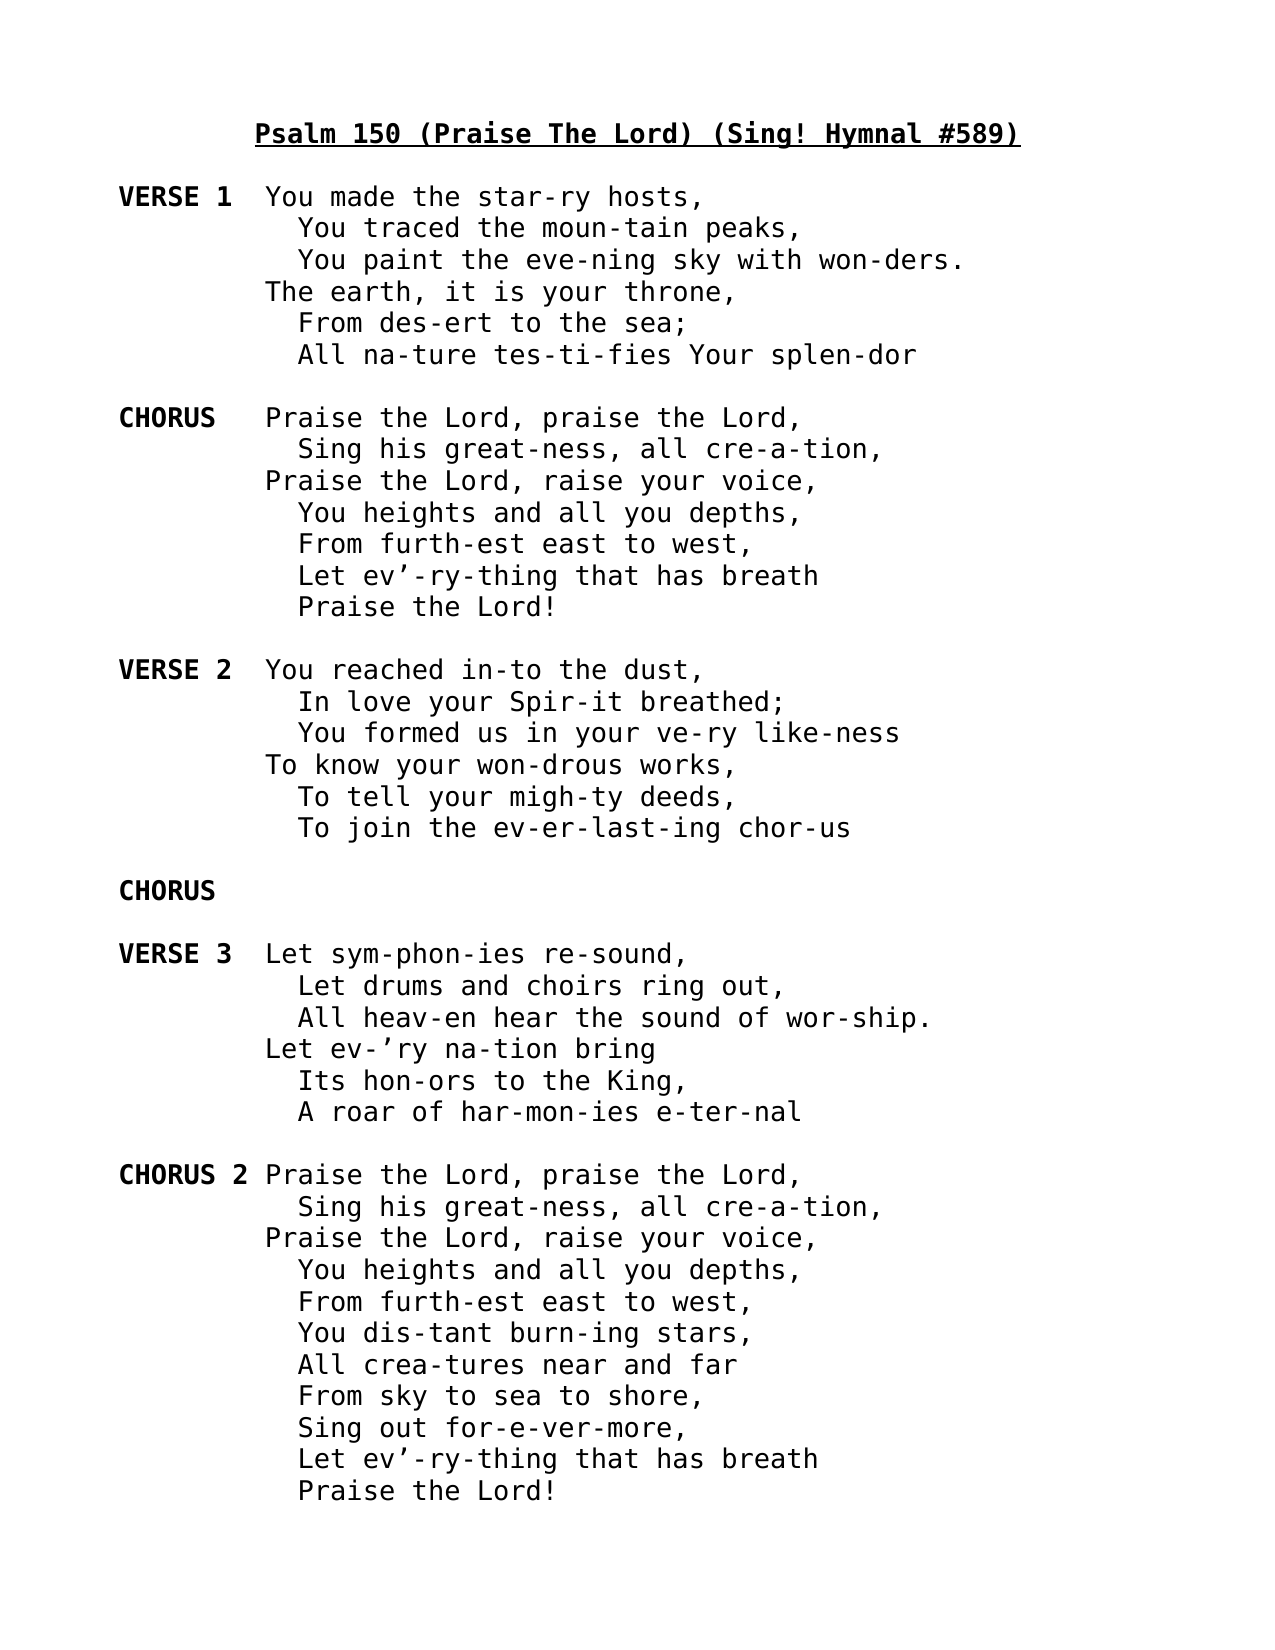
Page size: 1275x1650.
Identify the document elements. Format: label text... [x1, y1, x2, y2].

text VERSE 1 You made the star-ry hosts, [118, 181, 1157, 213]
text CHORUS [118, 876, 1157, 907]
text Sing his great-ness, all cre-a-tion, [118, 1191, 1157, 1223]
text CHORUS 2 Praise the Lord, praise the Lord, [118, 1160, 1157, 1191]
text VERSE 2 You reached in-to the dust, [118, 655, 1157, 686]
text You dis-tant burn-ing stars, [118, 1317, 1157, 1349]
text Praise the Lord! [118, 1475, 1157, 1507]
text You heights and all you depths, [118, 497, 1157, 528]
text You paint the eve-ning sky with won-ders. [118, 244, 1157, 276]
text From furth-est east to west, [118, 1286, 1157, 1317]
text All na-ture tes-ti-fies Your splen-dor [118, 339, 1157, 371]
text To tell your migh-ty deeds, [118, 781, 1157, 812]
text Sing his great-ness, all cre-a-tion, [118, 434, 1157, 465]
text Let ev’-ry-thing that has breath [118, 560, 1157, 592]
text From sky to sea to shore, [118, 1381, 1157, 1412]
text A roar of har-mon-ies e-ter-nal [118, 1097, 1157, 1128]
text To know your won-drous works, [118, 749, 1157, 781]
text You heights and all you depths, [118, 1254, 1157, 1286]
text VERSE 3 Let sym-phon-ies re-sound, [118, 939, 1157, 970]
text Praise the Lord! [118, 592, 1157, 623]
text Sing out for-e-ver-more, [118, 1412, 1157, 1444]
text The earth, it is your throne, [118, 276, 1157, 307]
text To join the ev-er-last-ing chor-us [118, 812, 1157, 844]
text Psalm 150 (Praise The Lord) (Sing! Hymnal #589) [118, 118, 1157, 150]
text You formed us in your ve-ry like-ness [118, 718, 1157, 749]
text In love your Spir-it breathed; [118, 686, 1157, 718]
text You traced the moun-tain peaks, [118, 213, 1157, 244]
text Let ev’-ry-thing that has breath [118, 1444, 1157, 1475]
text All crea-tures near and far [118, 1349, 1157, 1381]
text CHORUS Praise the Lord, praise the Lord, [118, 371, 1157, 434]
text All heav-en hear the sound of wor-ship. [118, 1002, 1157, 1033]
text Praise the Lord, raise your voice, [118, 1223, 1157, 1254]
text Let drums and choirs ring out, [118, 970, 1157, 1002]
text From furth-est east to west, [118, 528, 1157, 560]
text Its hon-ors to the King, [118, 1065, 1157, 1097]
text Let ev-’ry na-tion bring [118, 1033, 1157, 1065]
text From des-ert to the sea; [118, 307, 1157, 339]
text Praise the Lord, raise your voice, [118, 465, 1157, 497]
